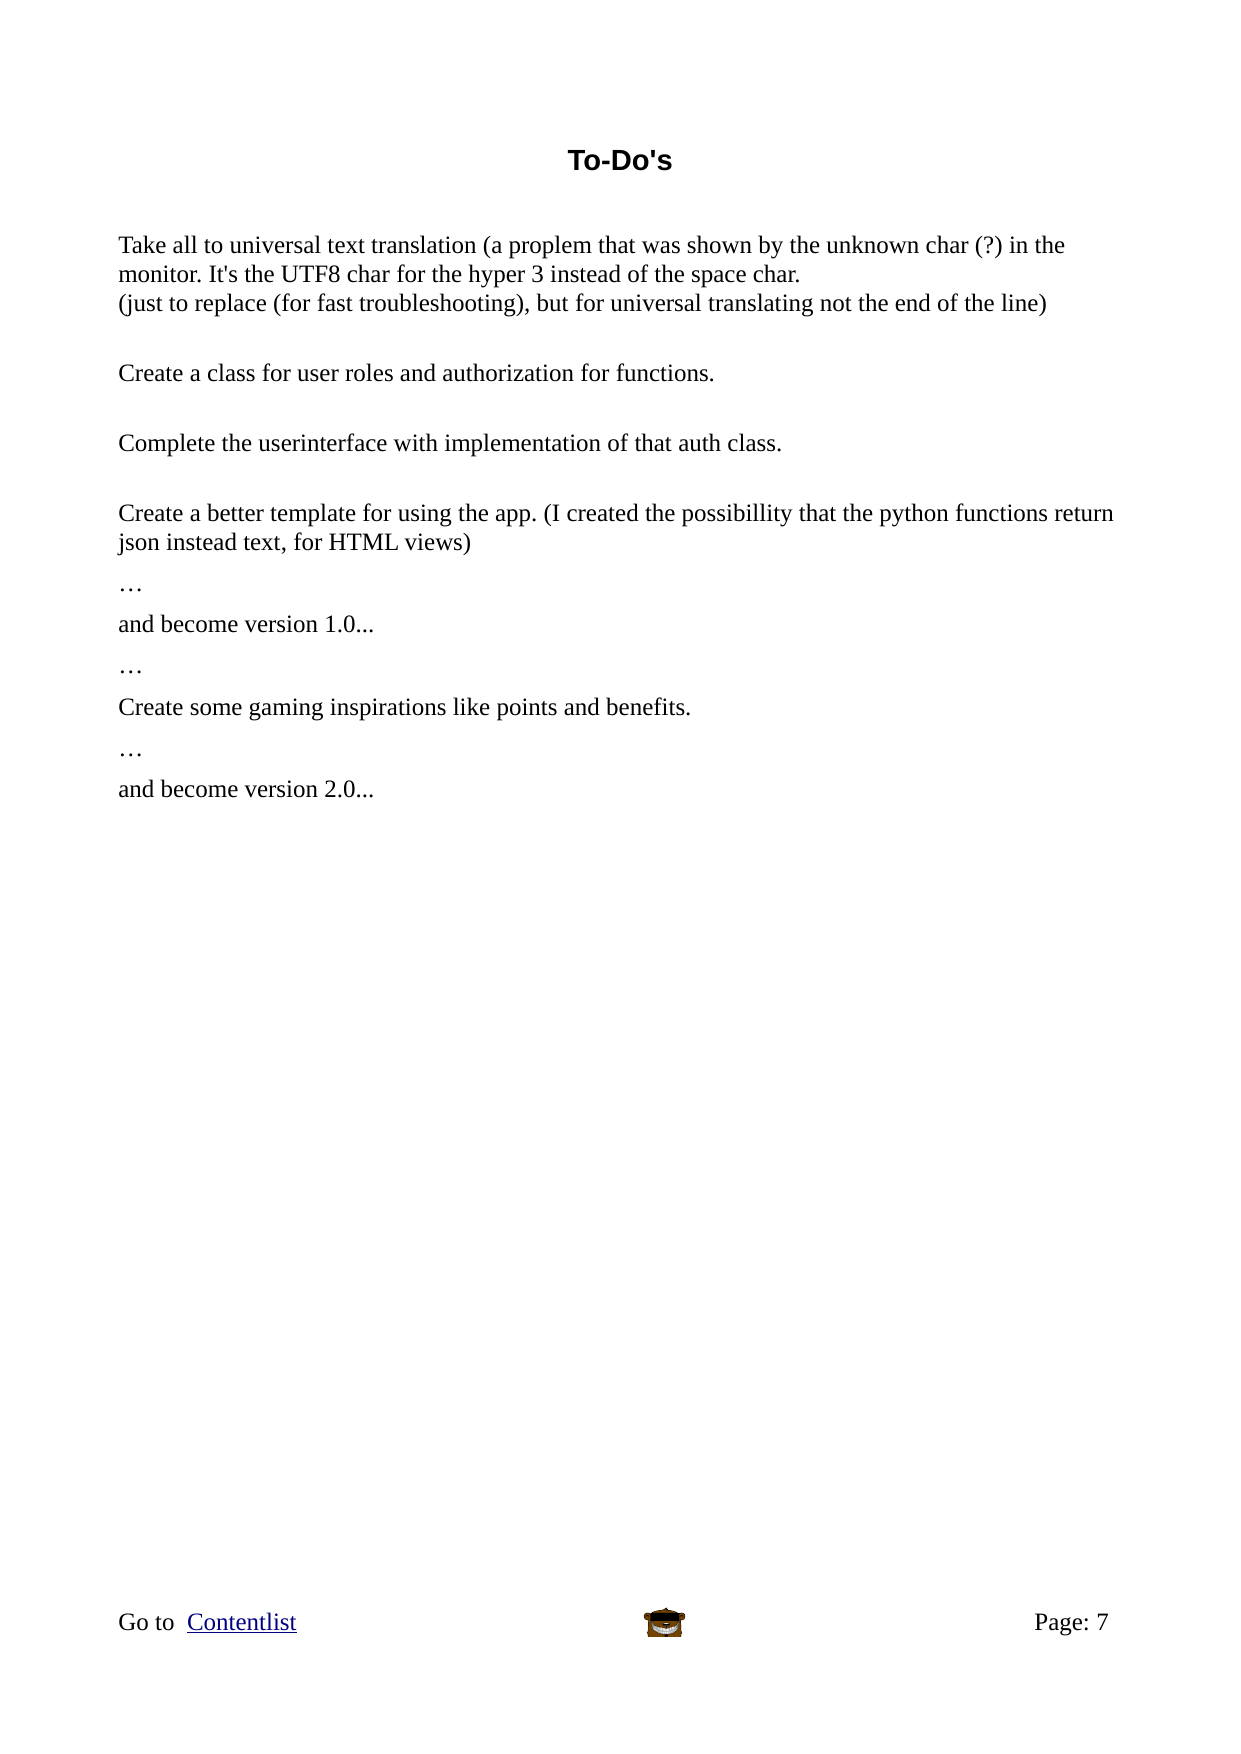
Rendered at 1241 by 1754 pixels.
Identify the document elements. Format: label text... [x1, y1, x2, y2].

text Create a class for user roles and authorization for functions. [118, 358, 1122, 415]
text and become version 2.0... [118, 774, 1122, 803]
text … [118, 650, 1122, 679]
picture [643, 1607, 686, 1637]
text Complete the userinterface with implementation of that auth class. [118, 428, 1122, 485]
text … [118, 733, 1122, 762]
text … [118, 568, 1122, 597]
text Create some gaming inspirations like points and benefits. [118, 692, 1122, 720]
subtitle To-Do's [118, 143, 1122, 177]
text Take all to universal text translation (a proplem that was shown by the unknown char (?) in the monitor. It's the UTF8 char for the hyper 3 instead of the space char. (just to replace (for fast troubleshooting), but for universal translating not the end of the line) [118, 230, 1122, 345]
text and become version 1.0... [118, 609, 1122, 638]
text Create a better template for using the app. (I created the possibillity that the python functions return json instead text, for HTML views) [118, 498, 1122, 555]
